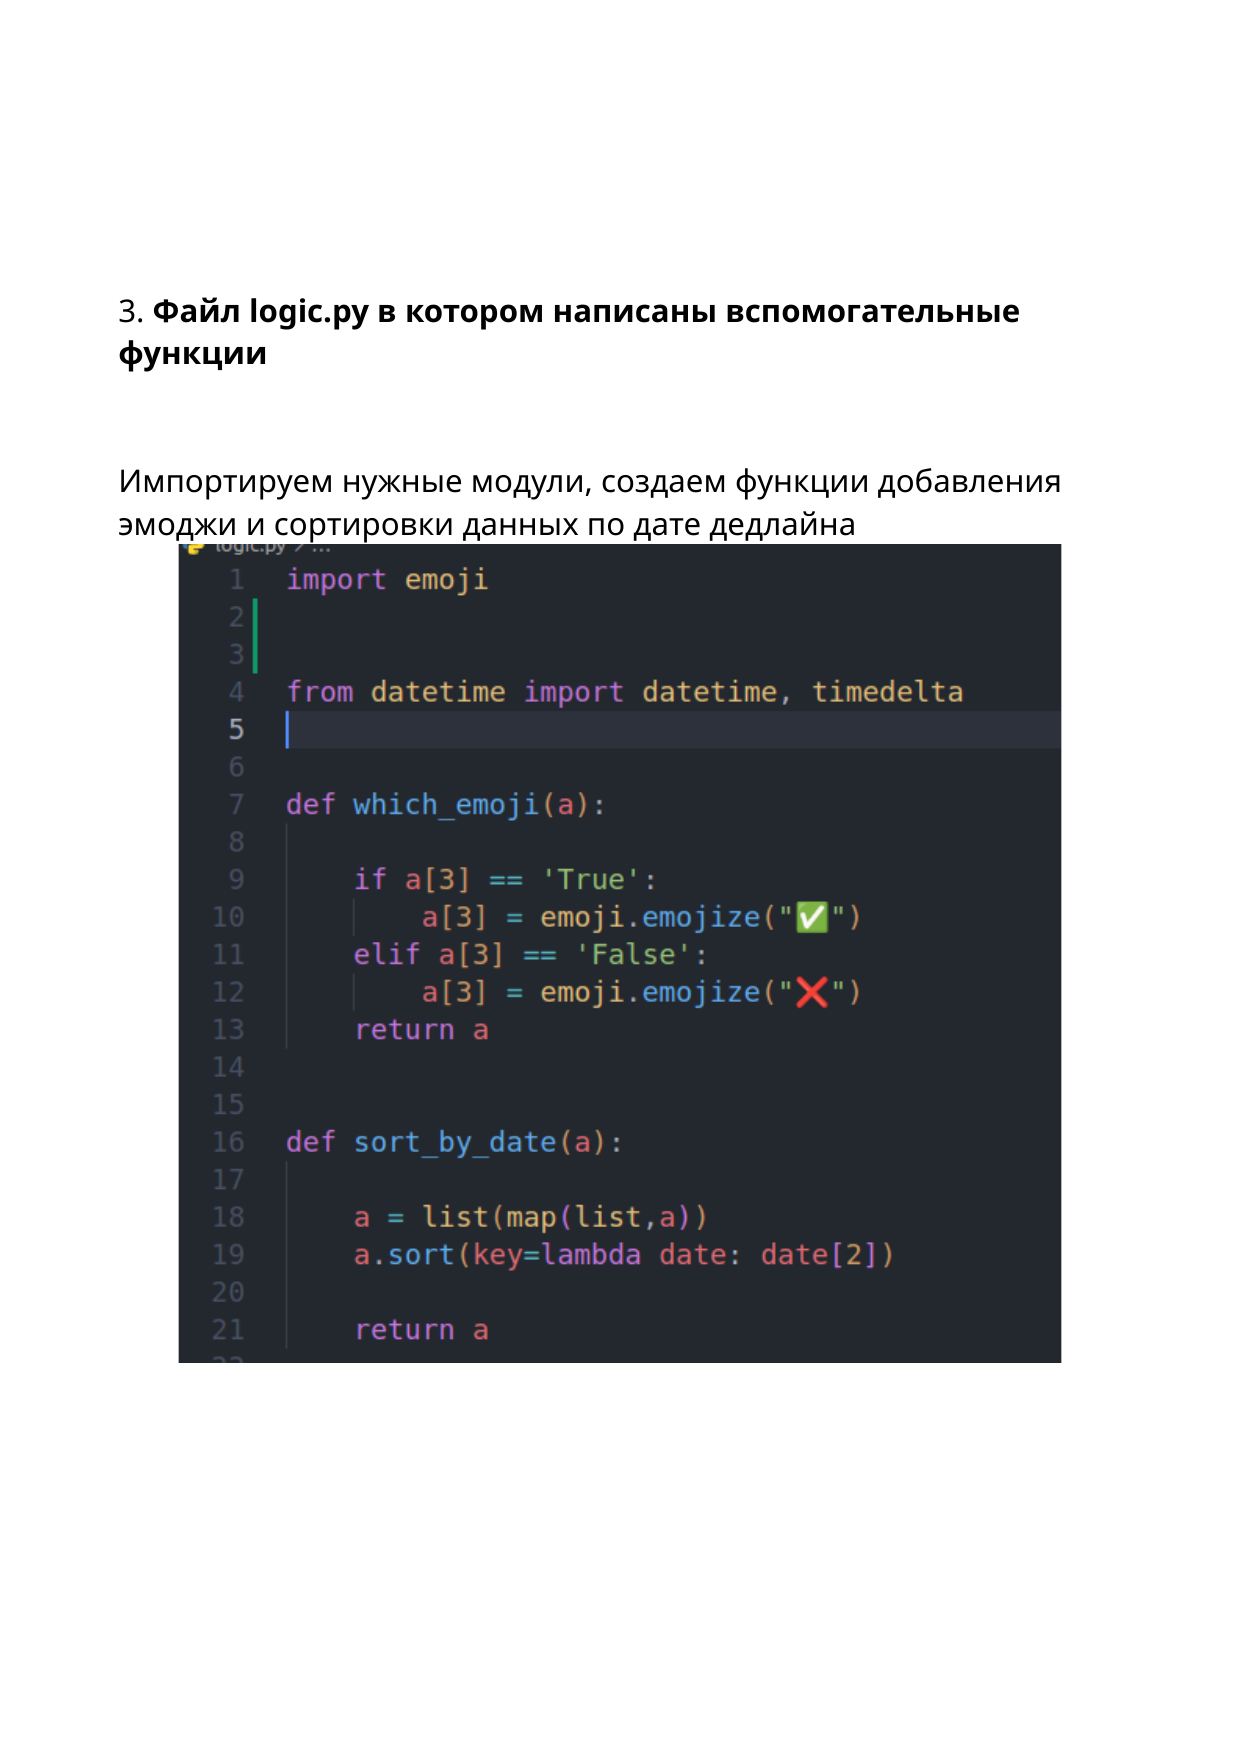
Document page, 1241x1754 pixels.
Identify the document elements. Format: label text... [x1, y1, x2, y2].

text Импортируем нужные модули, создаем функции добавления эмоджи и сортировки данных по дате дедлайна [118, 459, 1122, 544]
picture [178, 544, 1062, 1363]
text 3. Файл logic.py в котором написаны вспомогательные функции [118, 288, 1122, 374]
